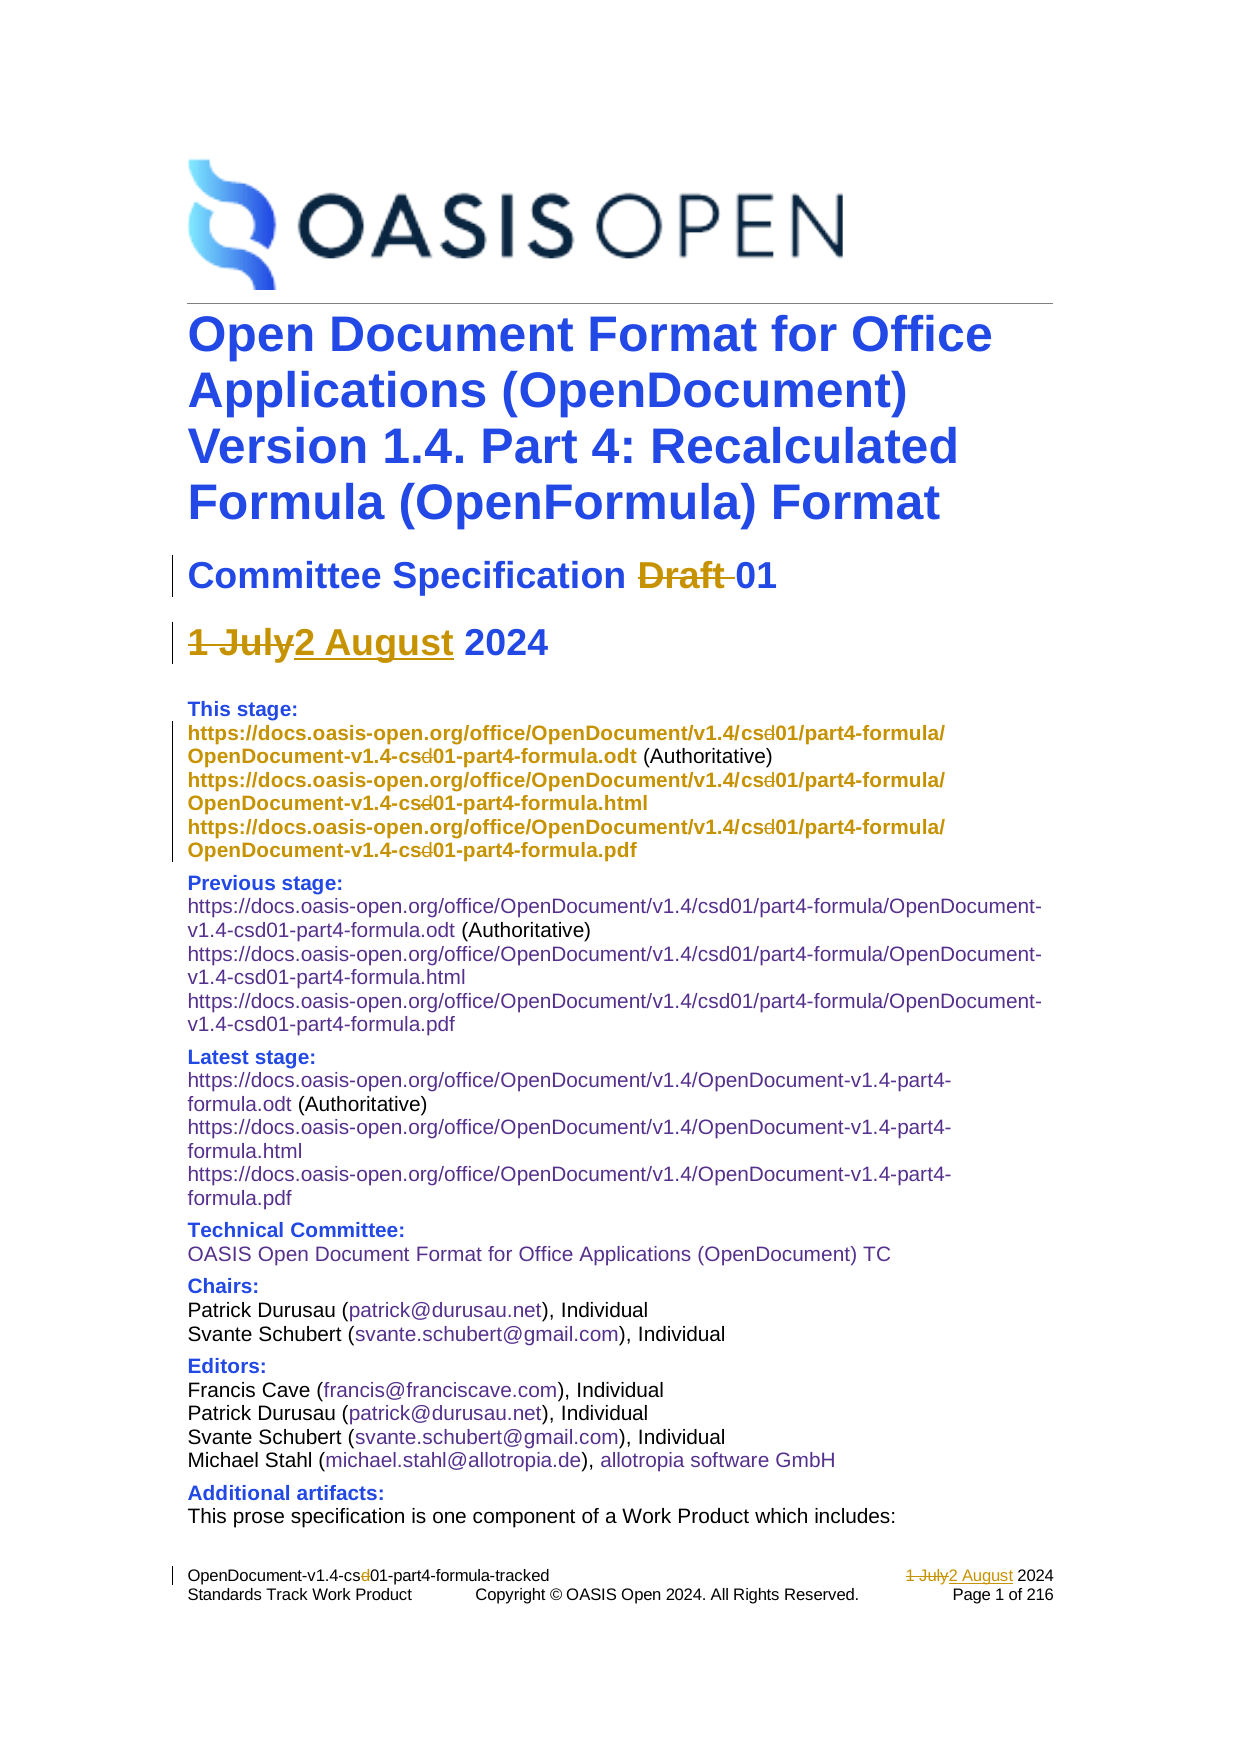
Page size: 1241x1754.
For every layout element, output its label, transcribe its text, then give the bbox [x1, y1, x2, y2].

title https://docs.oasis-open.org/office/OpenDocument/v1.4/OpenDocument-v1.4-part4-formula.html [187, 1116, 1053, 1163]
title Editors: [187, 1354, 1053, 1378]
title https://docs.oasis-open.org/office/OpenDocument/v1.4/cs01/part4-formula/OpenDocument-v1.4-cs01-part4-formula.pdf [187, 815, 1053, 862]
subtitle 2 August 2024 [187, 618, 1053, 664]
picture [187, 158, 843, 290]
title Patrick Durusau (patrick@durusau.net), Individual [187, 1402, 1053, 1425]
title Previous stage: [187, 871, 1053, 895]
title This stage: [187, 698, 1053, 721]
title Technical Committee: [187, 1219, 1053, 1242]
title https://docs.oasis-open.org/office/OpenDocument/v1.4/csd01/part4-formula/OpenDocument-v1.4-csd01-part4-formula.html [187, 942, 1053, 989]
title https://docs.oasis-open.org/office/OpenDocument/v1.4/csd01/part4-formula/OpenDocument-v1.4-csd01-part4-formula.odt (Authoritative) [187, 895, 1053, 942]
title https://docs.oasis-open.org/office/OpenDocument/v1.4/csd01/part4-formula/OpenDocument-v1.4-csd01-part4-formula.pdf [187, 989, 1053, 1036]
title Latest stage: [187, 1045, 1053, 1069]
title https://docs.oasis-open.org/office/OpenDocument/v1.4/cs01/part4-formula/OpenDocument-v1.4-cs01-part4-formula.odt (Authoritative) [187, 721, 1053, 768]
title Michael Stahl (michael.stahl@allotropia.de), allotropia software GmbH [187, 1449, 1053, 1472]
title https://docs.oasis-open.org/office/OpenDocument/v1.4/cs01/part4-formula/OpenDocument-v1.4-cs01-part4-formula.html [187, 768, 1053, 815]
subtitle Committee Specification 01 [187, 552, 1053, 597]
title OASIS Open Document Format for Office Applications (OpenDocument) TC [187, 1242, 1053, 1266]
title Svante Schubert (svante.schubert@gmail.com), Individual [187, 1425, 1053, 1449]
title Chairs: [187, 1275, 1053, 1298]
title Svante Schubert (svante.schubert@gmail.com), Individual [187, 1322, 1053, 1346]
title Francis Cave (francis@franciscave.com), Individual [187, 1378, 1053, 1402]
title Additional artifacts: [187, 1481, 1053, 1505]
title This prose specification is one component of a Work Product which includes: [187, 1505, 1053, 1528]
title https://docs.oasis-open.org/office/OpenDocument/v1.4/OpenDocument-v1.4-part4-formula.odt (Authoritative) [187, 1069, 1053, 1116]
title https://docs.oasis-open.org/office/OpenDocument/v1.4/OpenDocument-v1.4-part4-formula.pdf [187, 1163, 1053, 1210]
title Open Document Format for Office Applications (OpenDocument) Version 1.4. Part 4: Recalculated Formula (OpenFormula) Format [187, 304, 1053, 530]
title Patrick Durusau (patrick@durusau.net), Individual [187, 1298, 1053, 1322]
